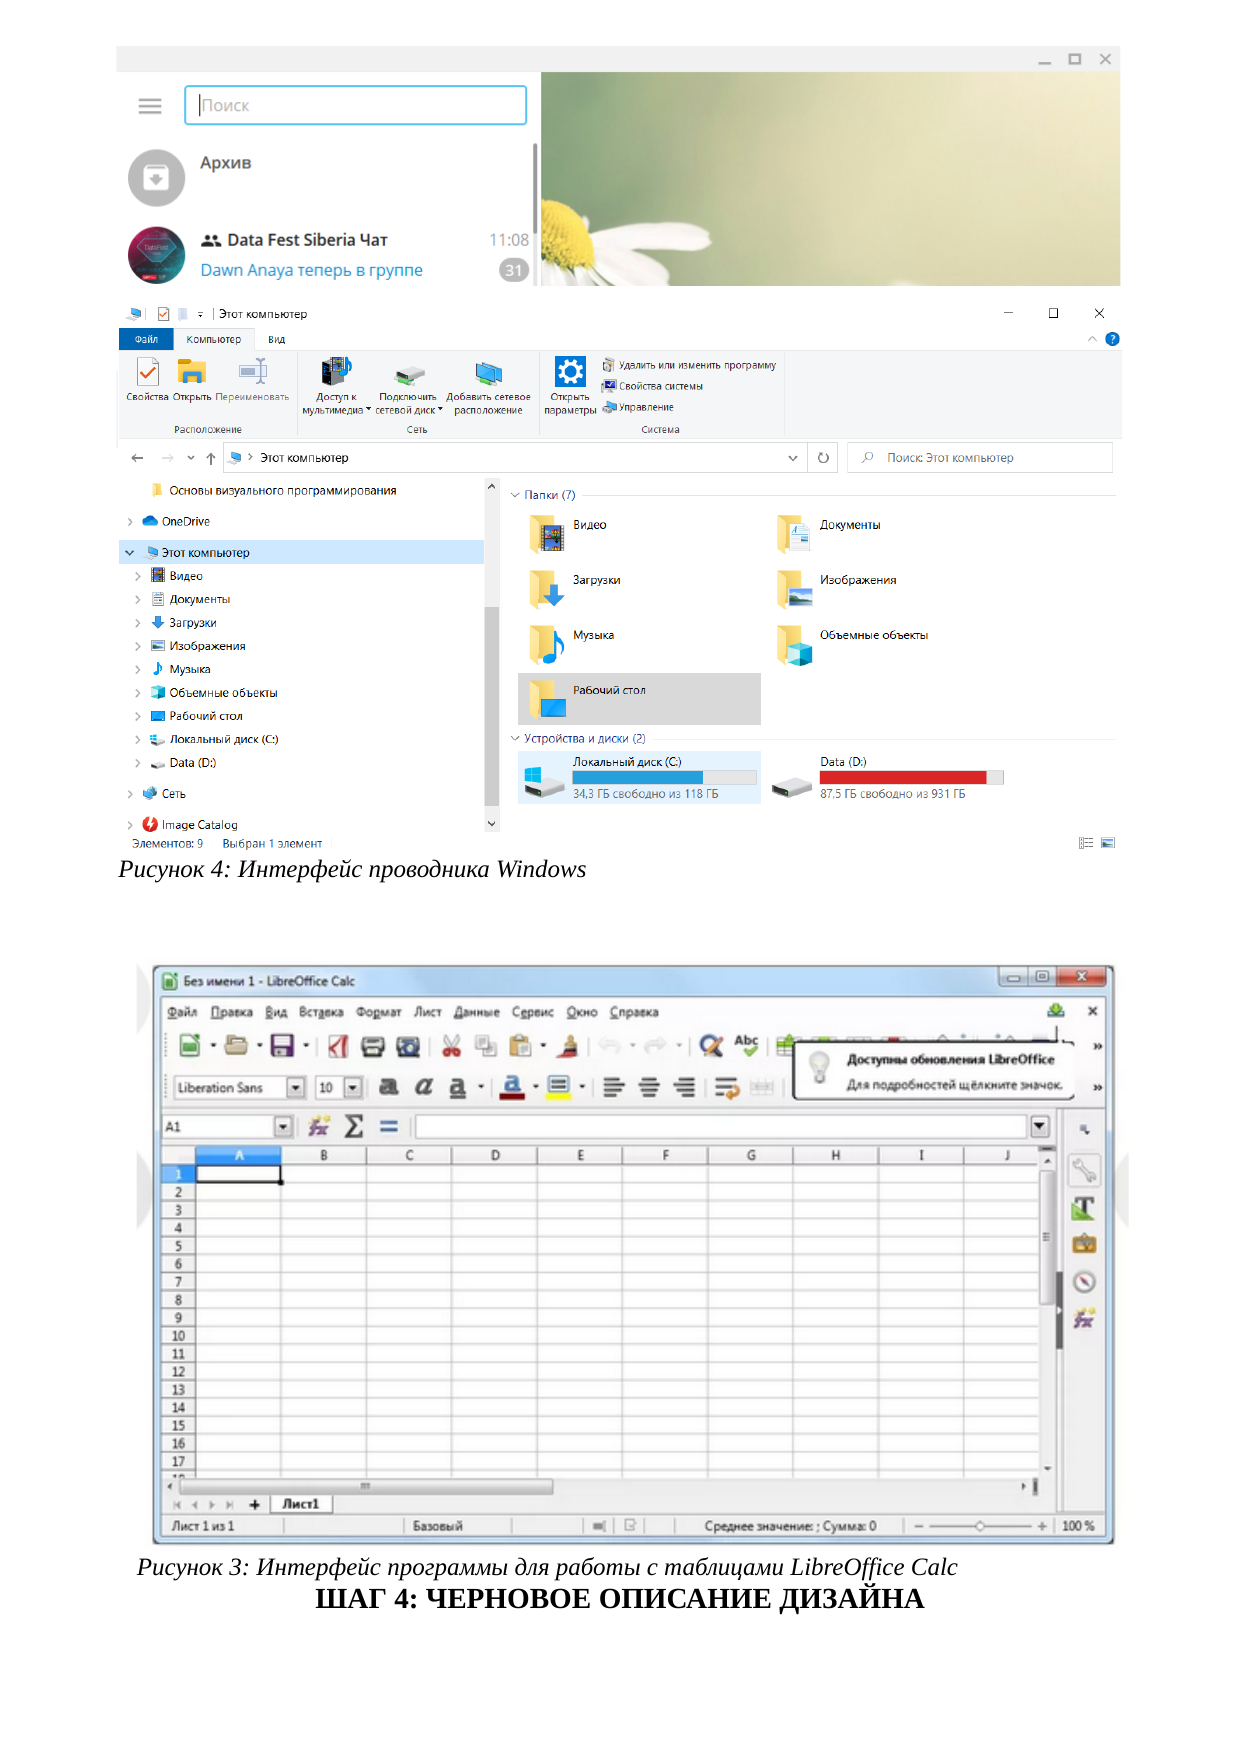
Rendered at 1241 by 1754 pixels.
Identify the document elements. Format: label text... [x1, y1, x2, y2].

text Рисунок 3: Интерфейс программы для работы с таблицами LibreOffice Calc [137, 1553, 1129, 1581]
picture [116, 46, 1123, 855]
text ШАГ 4: ЧЕРНОВОЕ ОПИСАНИЕ ДИЗАЙНА [118, 883, 1122, 1614]
text Рисунок 4: Интерфейс проводника Windows [118, 855, 1122, 883]
picture [136, 957, 1129, 1553]
text Рисунок 2: Основное окно Telegram [1121, 121, 1160, 868]
text [118, 286, 1122, 298]
